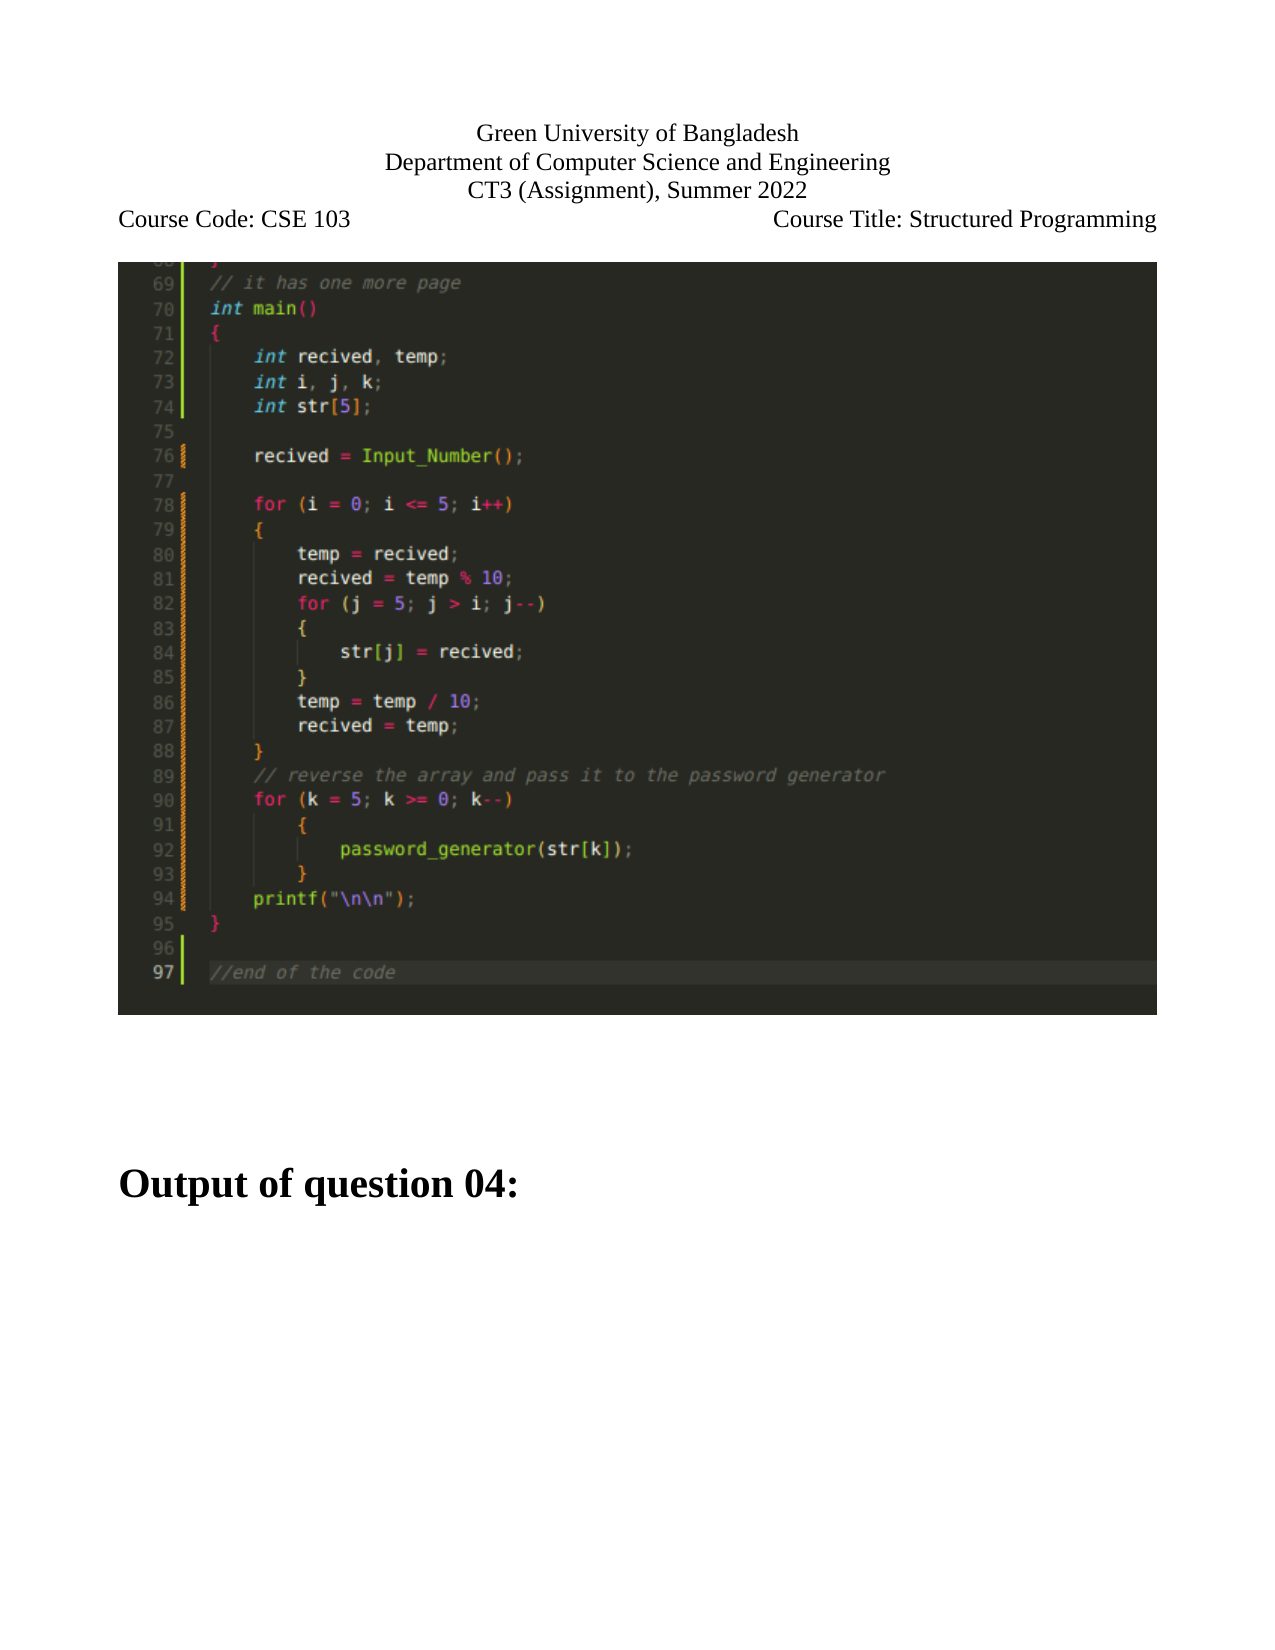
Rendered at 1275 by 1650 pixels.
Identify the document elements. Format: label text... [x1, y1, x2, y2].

picture [118, 262, 1157, 1015]
text Output of question 04: [118, 1158, 1157, 1206]
